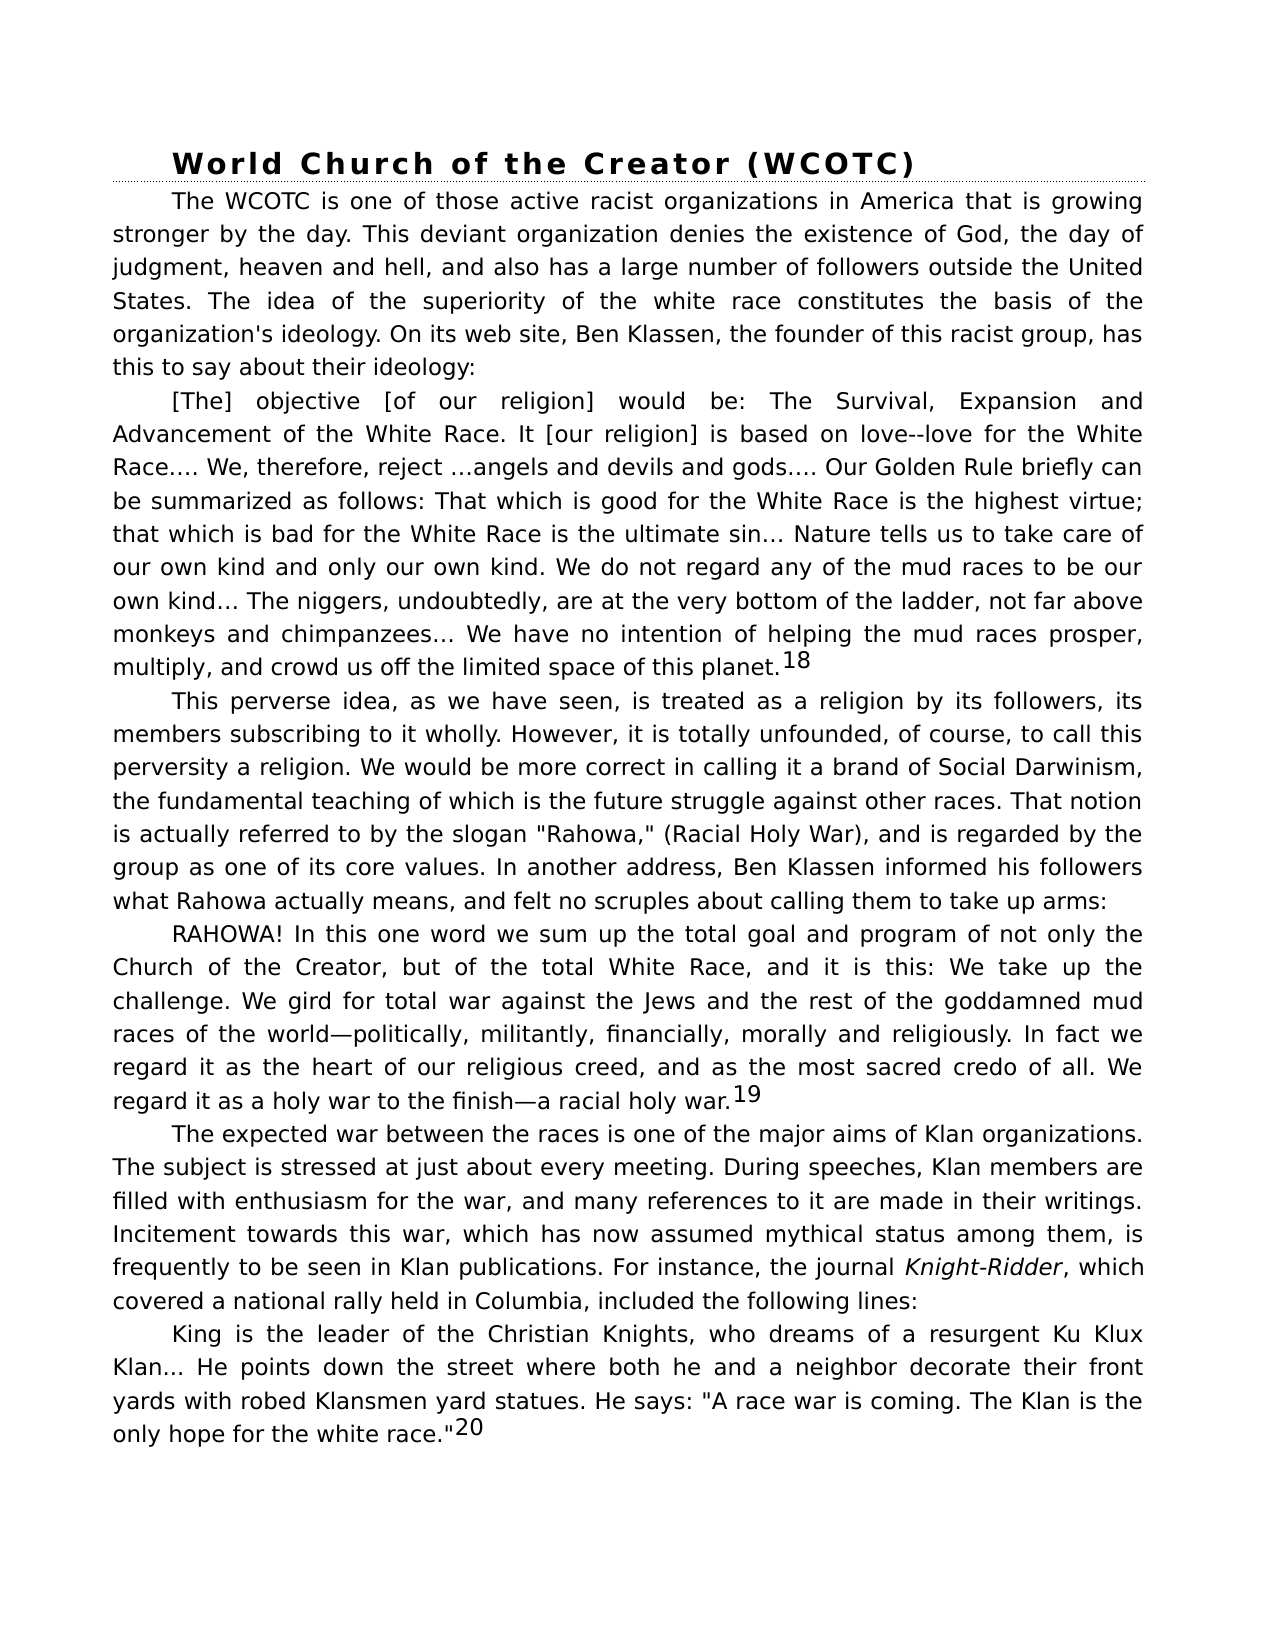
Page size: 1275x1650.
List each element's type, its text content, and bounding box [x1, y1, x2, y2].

text [The] objective [of our religion] would be: The Survival, Expansion and Advancement of the White Race. It [our religion] is based on love--love for the White Race…. We, therefore, reject …angels and devils and gods…. Our Golden Rule briefly can be summarized as follows: That which is good for the White Race is the highest virtue; that which is bad for the White Race is the ultimate sin… Nature tells us to take care of our own kind and only our own kind. We do not regard any of the mud races to be our own kind… The niggers, undoubtedly, are at the very bottom of the ladder, not far above monkeys and chimpanzees… We have no intention of helping the mud races prosper, multiply, and crowd us off the limited space of this planet.18 [112, 382, 1145, 682]
text King is the leader of the Christian Knights, who dreams of a resurgent Ku Klux Klan... He points down the street where both he and a neighbor decorate their front yards with robed Klansmen yard statues. He says: "A race war is coming. The Klan is the only hope for the white race."20 [112, 1316, 1145, 1449]
text RAHOWA! In this one word we sum up the total goal and program of not only the Church of the Creator, but of the total White Race, and it is this: We take up the challenge. We gird for total war against the Jews and the rest of the goddamned mud races of the world—politically, militantly, financially, morally and religiously. In fact we regard it as the heart of our religious creed, and as the most sacred credo of all. We regard it as a holy war to the finish—a racial holy war.19 [112, 916, 1145, 1116]
text The expected war between the races is one of the major aims of Klan organizations. The subject is stressed at just about every meeting. During speeches, Klan members are filled with enthusiasm for the war, and many references to it are made in their writings. Incitement towards this war, which has now assumed mythical status among them, is frequently to be seen in Klan publications. For instance, the journal Knight-Ridder, which covered a national rally held in Columbia, included the following lines: [112, 1116, 1145, 1316]
text World Church of the Creator (WCOTC) [112, 148, 1145, 182]
text This perverse idea, as we have seen, is treated as a religion by its followers, its members subscribing to it wholly. However, it is totally unfounded, of course, to call this perversity a religion. We would be more correct in calling it a brand of Social Darwinism, the fundamental teaching of which is the future struggle against other races. That notion is actually referred to by the slogan "Rahowa," (Racial Holy War), and is regarded by the group as one of its core values. In another address, Ben Klassen informed his followers what Rahowa actually means, and felt no scruples about calling them to take up arms: [112, 682, 1145, 916]
text The WCOTC is one of those active racist organizations in America that is growing stronger by the day. This deviant organization denies the existence of God, the day of judgment, heaven and hell, and also has a large number of followers outside the United States. The idea of the superiority of the white race constitutes the basis of the organization's ideology. On its web site, Ben Klassen, the founder of this racist group, has this to say about their ideology: [112, 182, 1145, 382]
